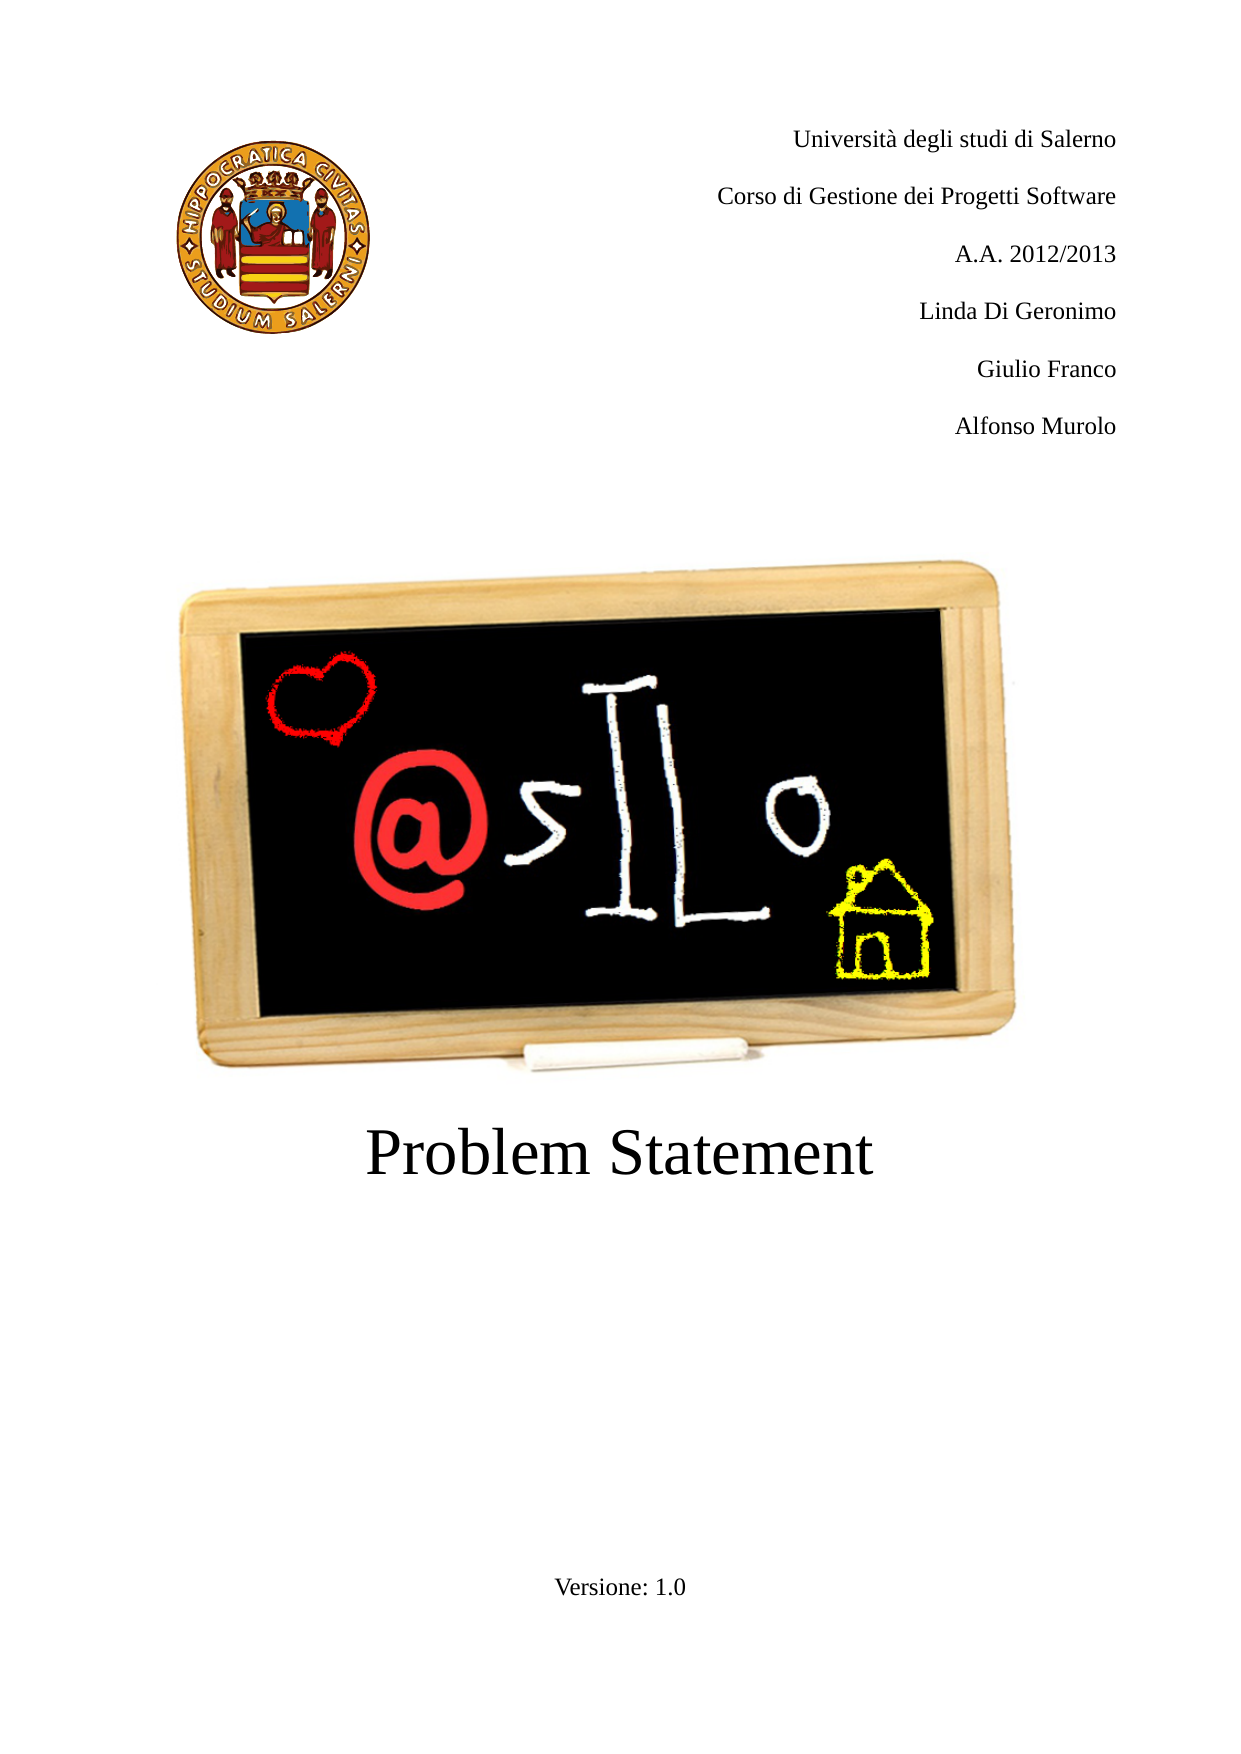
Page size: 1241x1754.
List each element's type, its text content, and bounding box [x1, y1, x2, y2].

text Versione: 1.0 [118, 1572, 1122, 1601]
text Problem Statement [118, 532, 1122, 1189]
picture [152, 550, 1088, 1113]
table_header Università degli studi di Salerno Corso di Gestione dei Progetti Software A.A. 2012/2013 Linda Di Geronimo Giulio Franco Alfonso Murolo [620, 118, 1122, 446]
table_header [118, 118, 620, 446]
